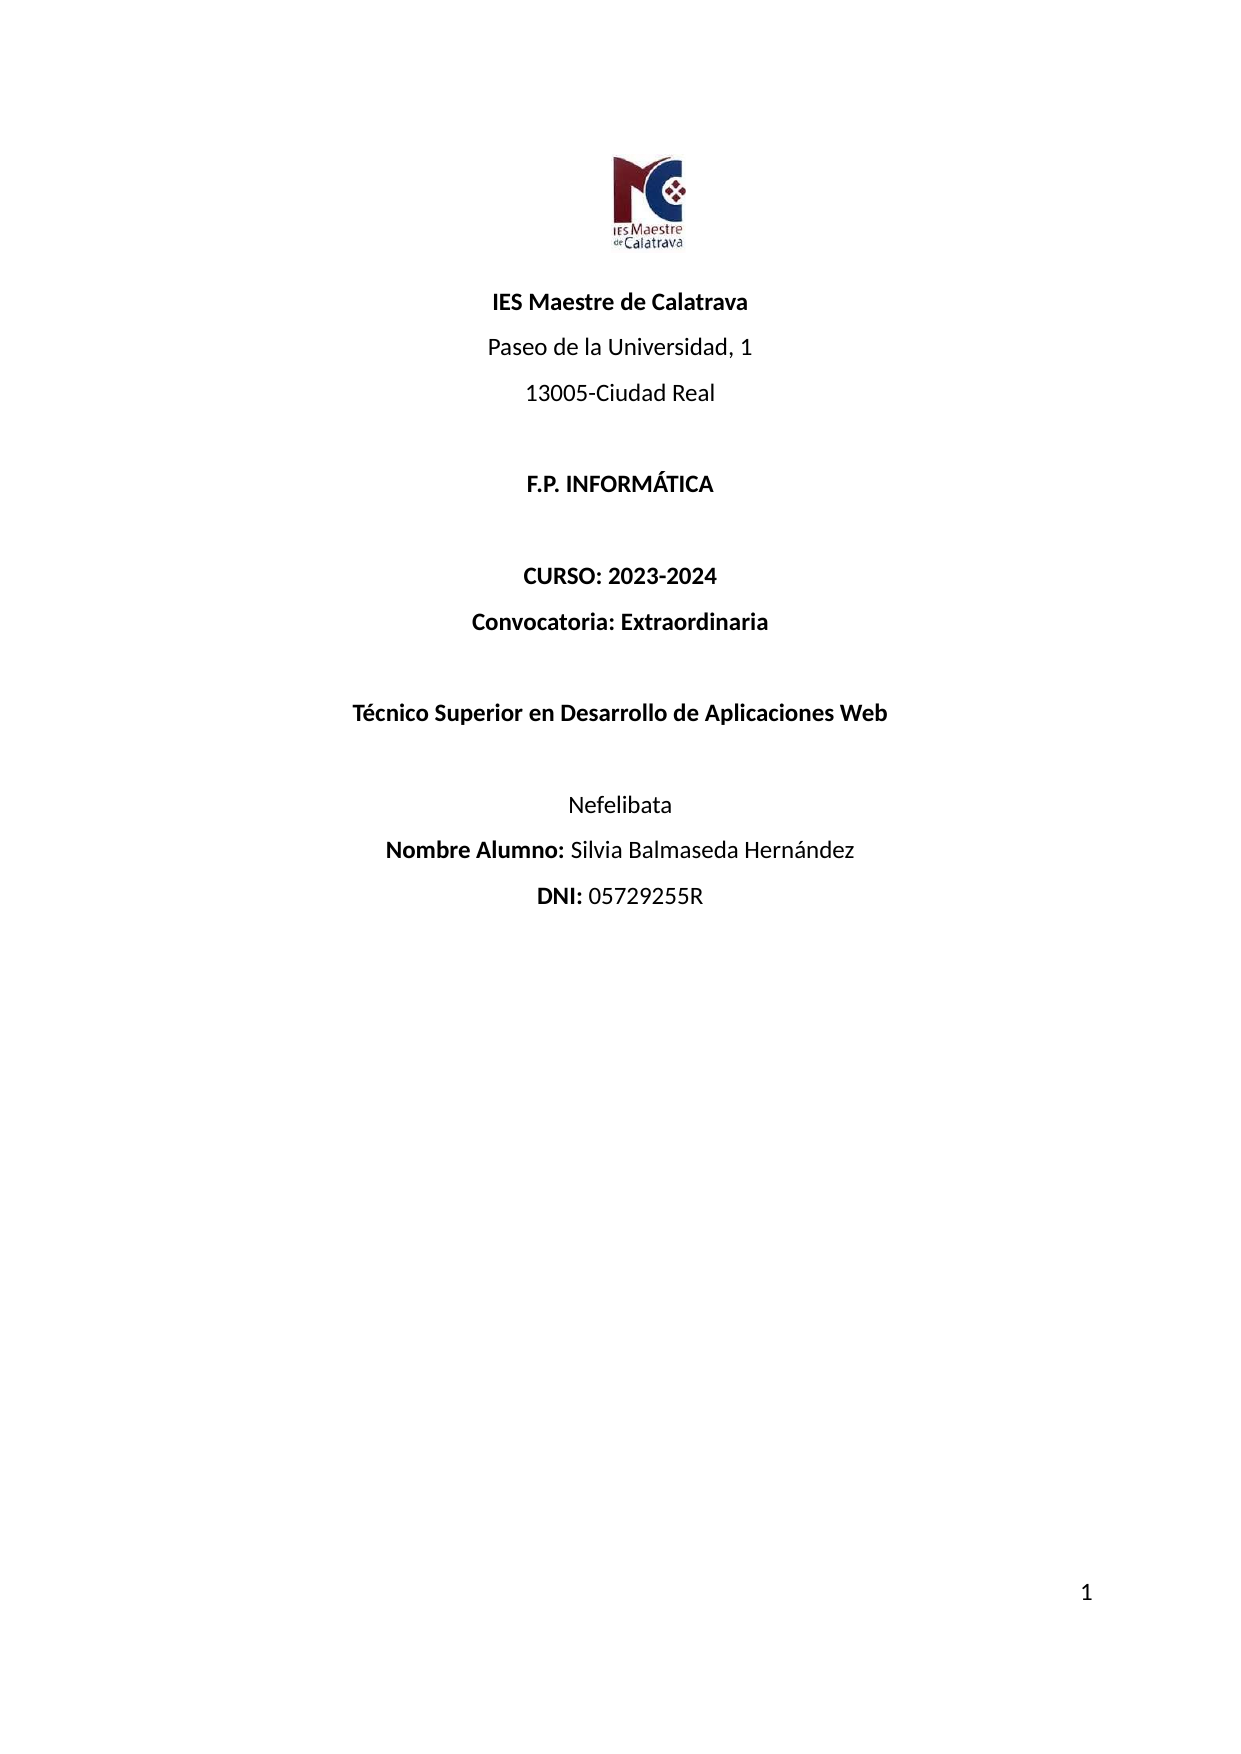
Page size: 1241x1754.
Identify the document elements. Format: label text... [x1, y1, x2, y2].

text F.P. INFORMÁTICA [148, 469, 1093, 499]
picture [610, 154, 686, 253]
text IES Maestre de Calatrava [148, 286, 1093, 316]
text CURSO: 2023-2024 [148, 560, 1093, 591]
text Nombre Alumno: Silvia Balmaseda Hernández [148, 834, 1093, 865]
text Técnico Superior en Desarrollo de Aplicaciones Web [148, 697, 1093, 728]
text DNI: 05729255R [148, 880, 1093, 911]
text Nefelibata [148, 789, 1093, 819]
text Paseo de la Universidad, 1 [148, 331, 1093, 362]
text 13005-Ciudad Real [148, 377, 1093, 408]
text Convocatoria: Extraordinaria [148, 606, 1093, 636]
